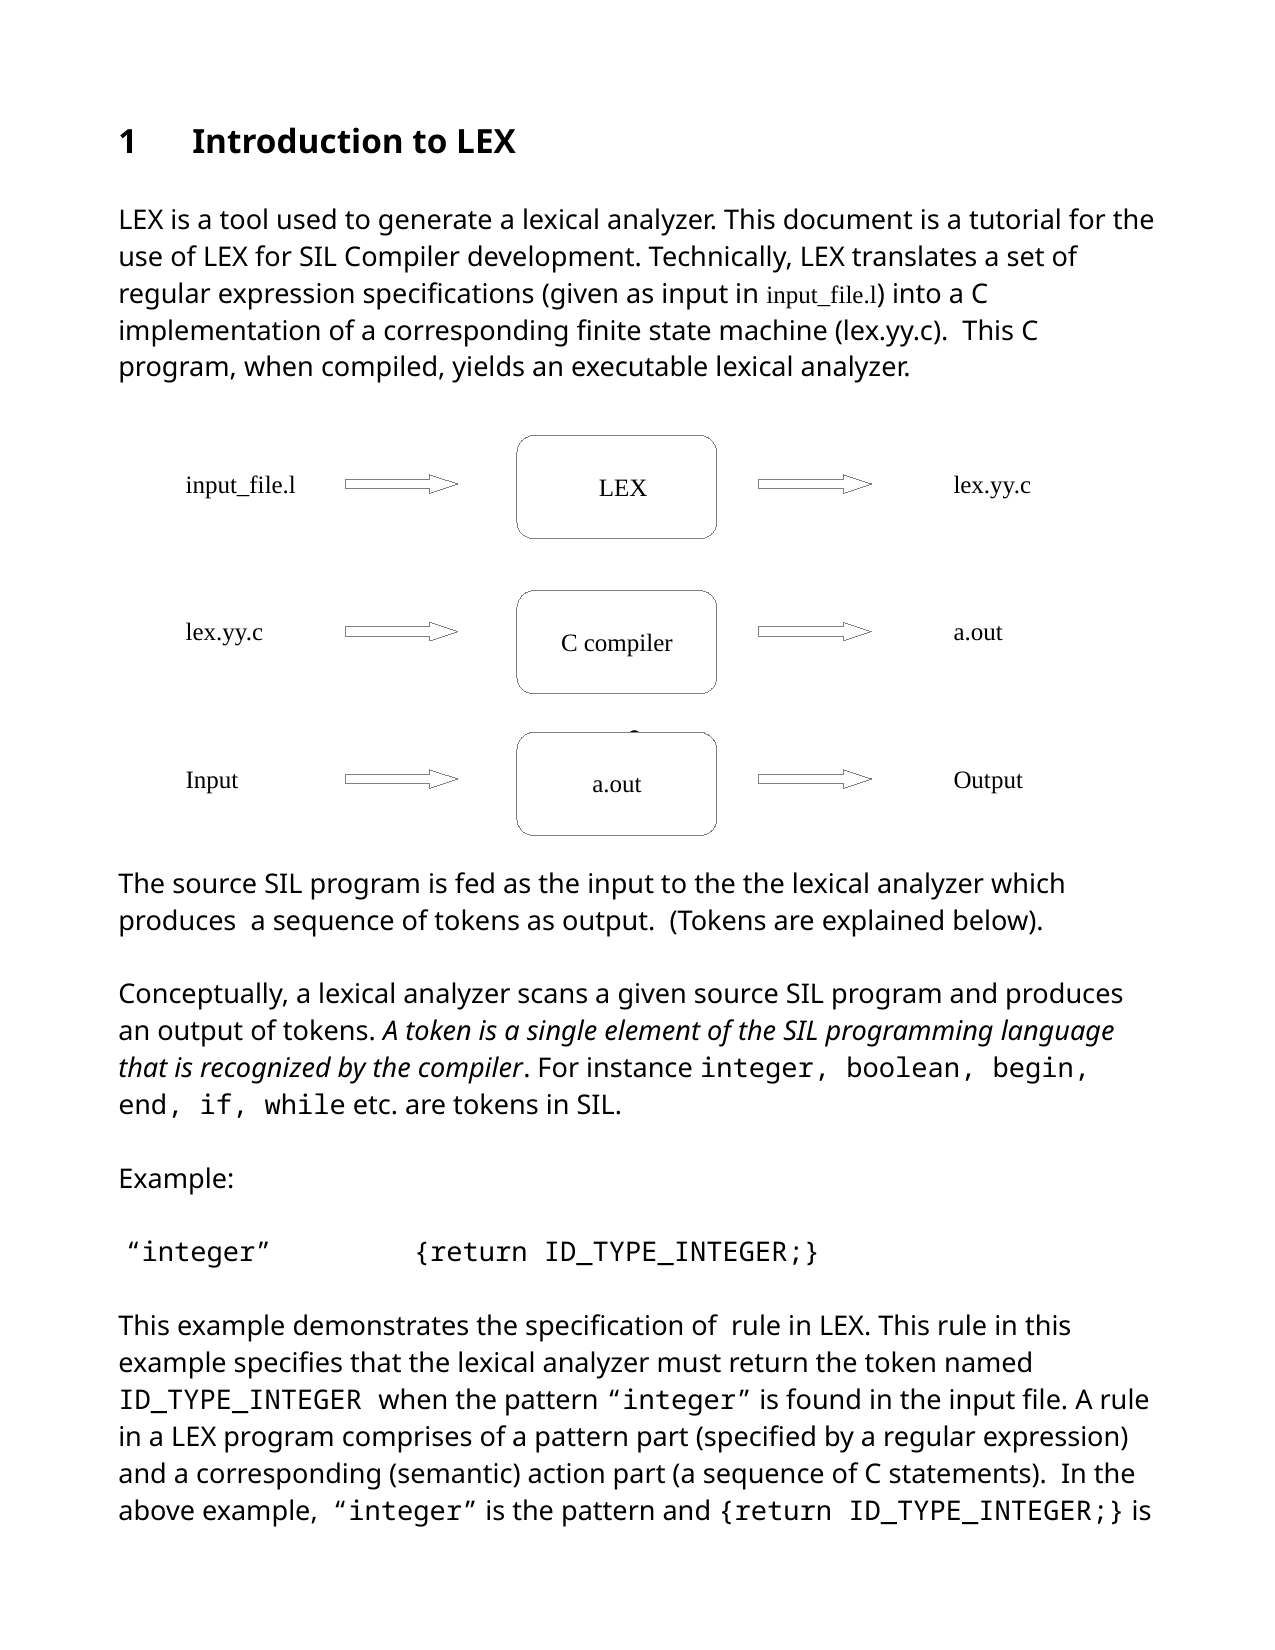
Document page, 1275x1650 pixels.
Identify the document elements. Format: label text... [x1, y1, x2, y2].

text 1 Introduction to LEX [118, 118, 1157, 163]
text The source SIL program is fed as the input to the the lexical analyzer which produces a sequence of tokens as output. (Tokens are explained below). [118, 864, 1157, 938]
text LEX is a tool used to generate a lexical analyzer. This document is a tutorial for the use of LEX for SIL Compiler development. Technically, LEX translates a set of regular expression specifications (given as input in input_file.l) into a C implementation of a corresponding finite state machine (lex.yy.c). This C program, when compiled, yields an executable lexical analyzer. [118, 200, 1157, 385]
text e [118, 717, 1157, 753]
text This example demonstrates the specification of rule in LEX. This rule in this example specifies that the lexical analyzer must return the token named ID_TYPE_INTEGER when the pattern “integer” is found in the input file. A rule in a LEX program comprises of a pattern part (specified by a regular expression) and a corresponding (semantic) action part (a sequence of C statements). In the above example, “integer” is the pattern and {return ID_TYPE_INTEGER;} is [118, 1307, 1157, 1528]
text Example: [118, 1159, 1157, 1196]
text “integer” {return ID_TYPE_INTEGER;} [118, 1233, 1157, 1270]
text Conceptually, a lexical analyzer scans a given source SIL program and produces an output of tokens. A token is a single element of the SIL programming language that is recognized by the compiler. For instance integer, boolean, begin, end, if, while etc. are tokens in SIL. [118, 975, 1157, 1122]
